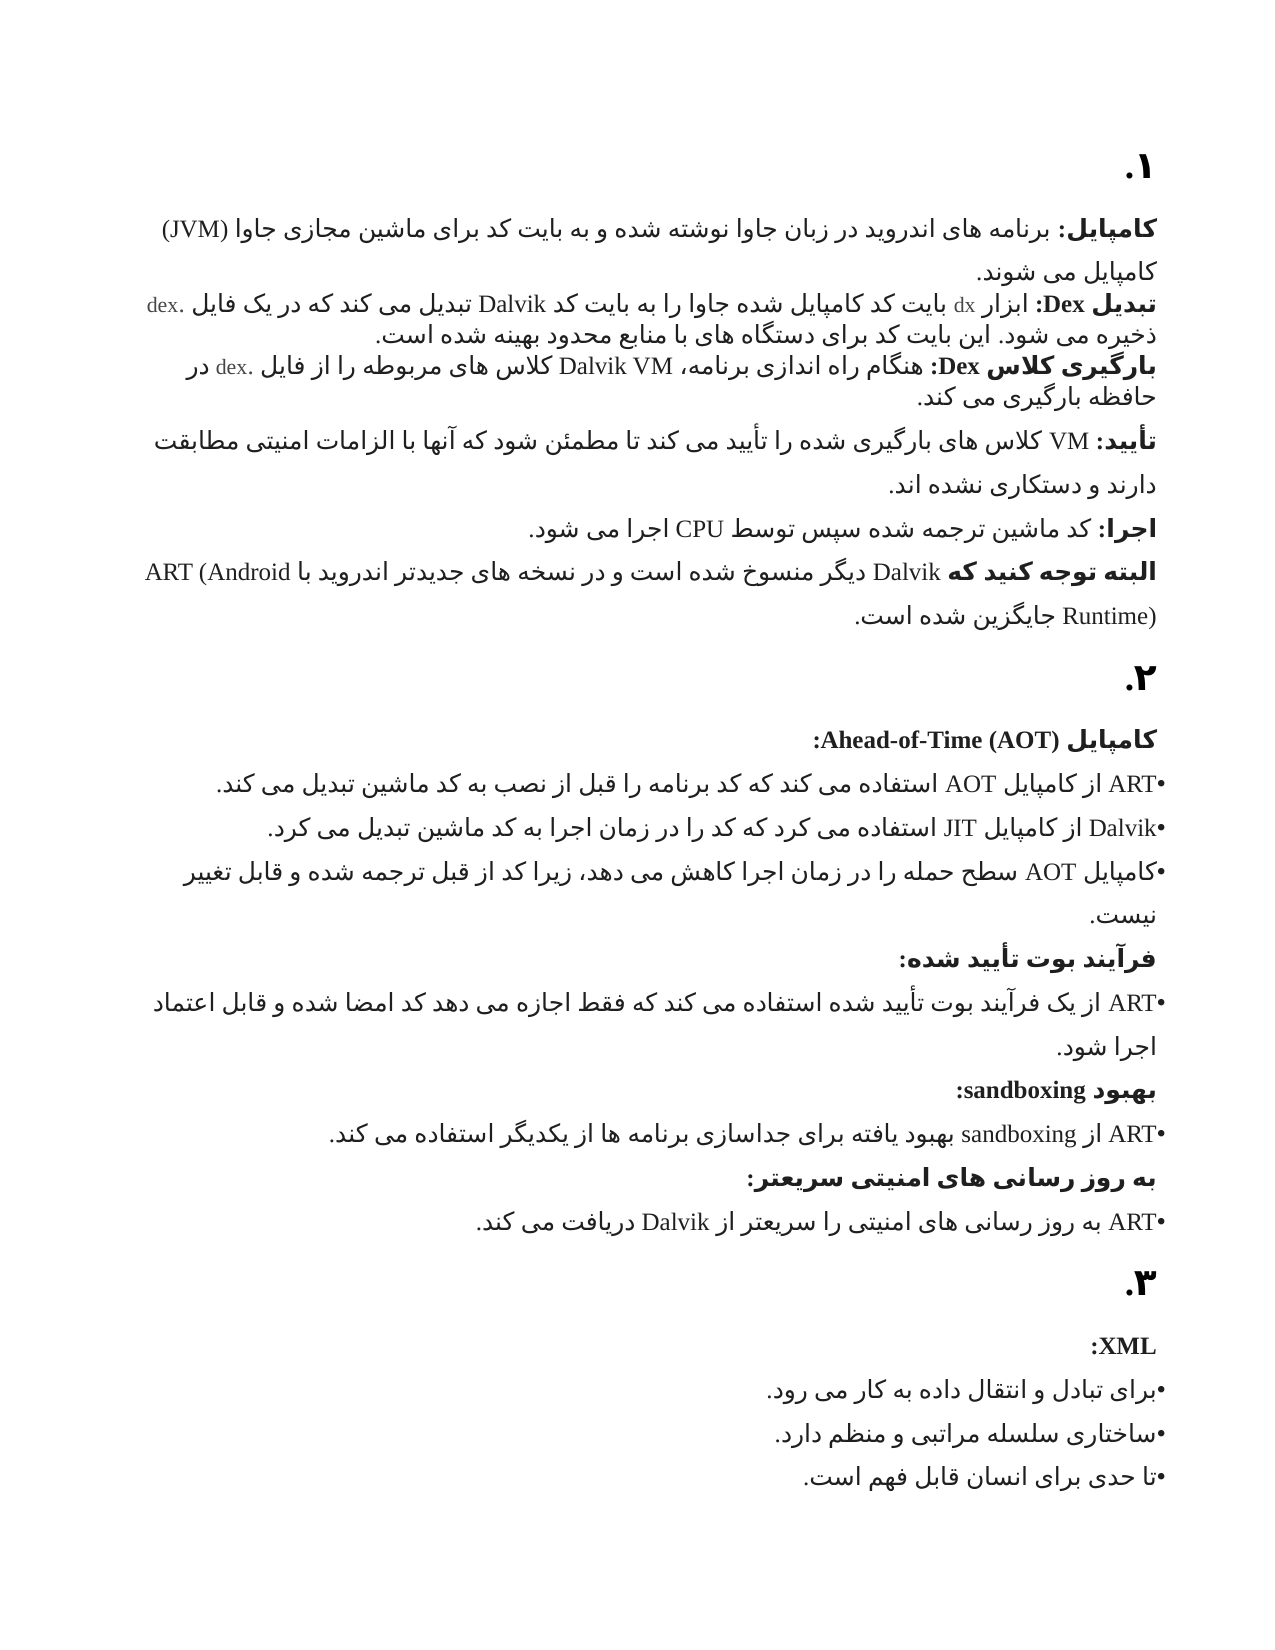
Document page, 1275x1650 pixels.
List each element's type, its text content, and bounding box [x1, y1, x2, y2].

list Dalvik از کامپایل JIT استفاده می کرد که کد را در زمان اجرا به کد ماشین تبدیل می کرد. [118, 798, 1157, 842]
list اجرا: کد ماشین ترجمه شده سپس توسط CPU اجرا می شود. [118, 499, 1157, 542]
text البته توجه کنید که Dalvik دیگر منسوخ شده است و در نسخه های جدیدتر اندروید با ART (Android Runtime) جایگزین شده است. [118, 542, 1157, 630]
list کامپایل AOT سطح حمله را در زمان اجرا کاهش می دهد، زیرا کد از قبل ترجمه شده و قابل تغییر نیست. [118, 842, 1157, 929]
list ART از یک فرآیند بوت تأیید شده استفاده می کند که فقط اجازه می دهد کد امضا شده و قابل اعتماد اجرا شود. [118, 973, 1157, 1061]
text XML: [118, 1316, 1157, 1360]
text بهبود sandboxing: [118, 1061, 1157, 1104]
list ساختاری سلسله مراتبی و منظم دارد. [118, 1404, 1157, 1447]
text کامپایل Ahead-of-Time (AOT): [118, 711, 1157, 754]
list بارگیری کلاس Dex: هنگام راه اندازی برنامه، Dalvik VM کلاس های مربوطه را از فایل .dex در حافظه بارگیری می کند. [118, 349, 1157, 411]
list کامپایل: برنامه های اندروید در زبان جاوا نوشته شده و به بایت کد برای ماشین مجازی جاوا (JVM) کامپایل می شوند. [118, 199, 1157, 286]
text به روز رسانی های امنیتی سریعتر: [118, 1148, 1157, 1192]
list ART از کامپایل AOT استفاده می کند که کد برنامه را قبل از نصب به کد ماشین تبدیل می کند. [118, 754, 1157, 798]
list ART از sandboxing بهبود یافته برای جداسازی برنامه ها از یکدیگر استفاده می کند. [118, 1104, 1157, 1148]
list تبدیل Dex: ابزار dx بایت کد کامپایل شده جاوا را به بایت کد Dalvik تبدیل می کند که در یک فایل .dex ذخیره می شود. این بایت کد برای دستگاه های با منابع محدود بهینه شده است. [118, 286, 1157, 349]
subtitle ۲. [118, 655, 1157, 698]
text فرآیند بوت تأیید شده: [118, 929, 1157, 973]
list برای تبادل و انتقال داده به کار می رود. [118, 1360, 1157, 1404]
subtitle ۳. [118, 1261, 1157, 1304]
subtitle ۱. [118, 143, 1157, 186]
list ART به روز رسانی های امنیتی را سریعتر از Dalvik دریافت می کند. [118, 1192, 1157, 1236]
list تا حدی برای انسان قابل فهم است. [118, 1447, 1157, 1491]
list تأیید: VM کلاس های بارگیری شده را تأیید می کند تا مطمئن شود که آنها با الزامات امنیتی مطابقت دارند و دستکاری نشده اند. [118, 411, 1157, 499]
